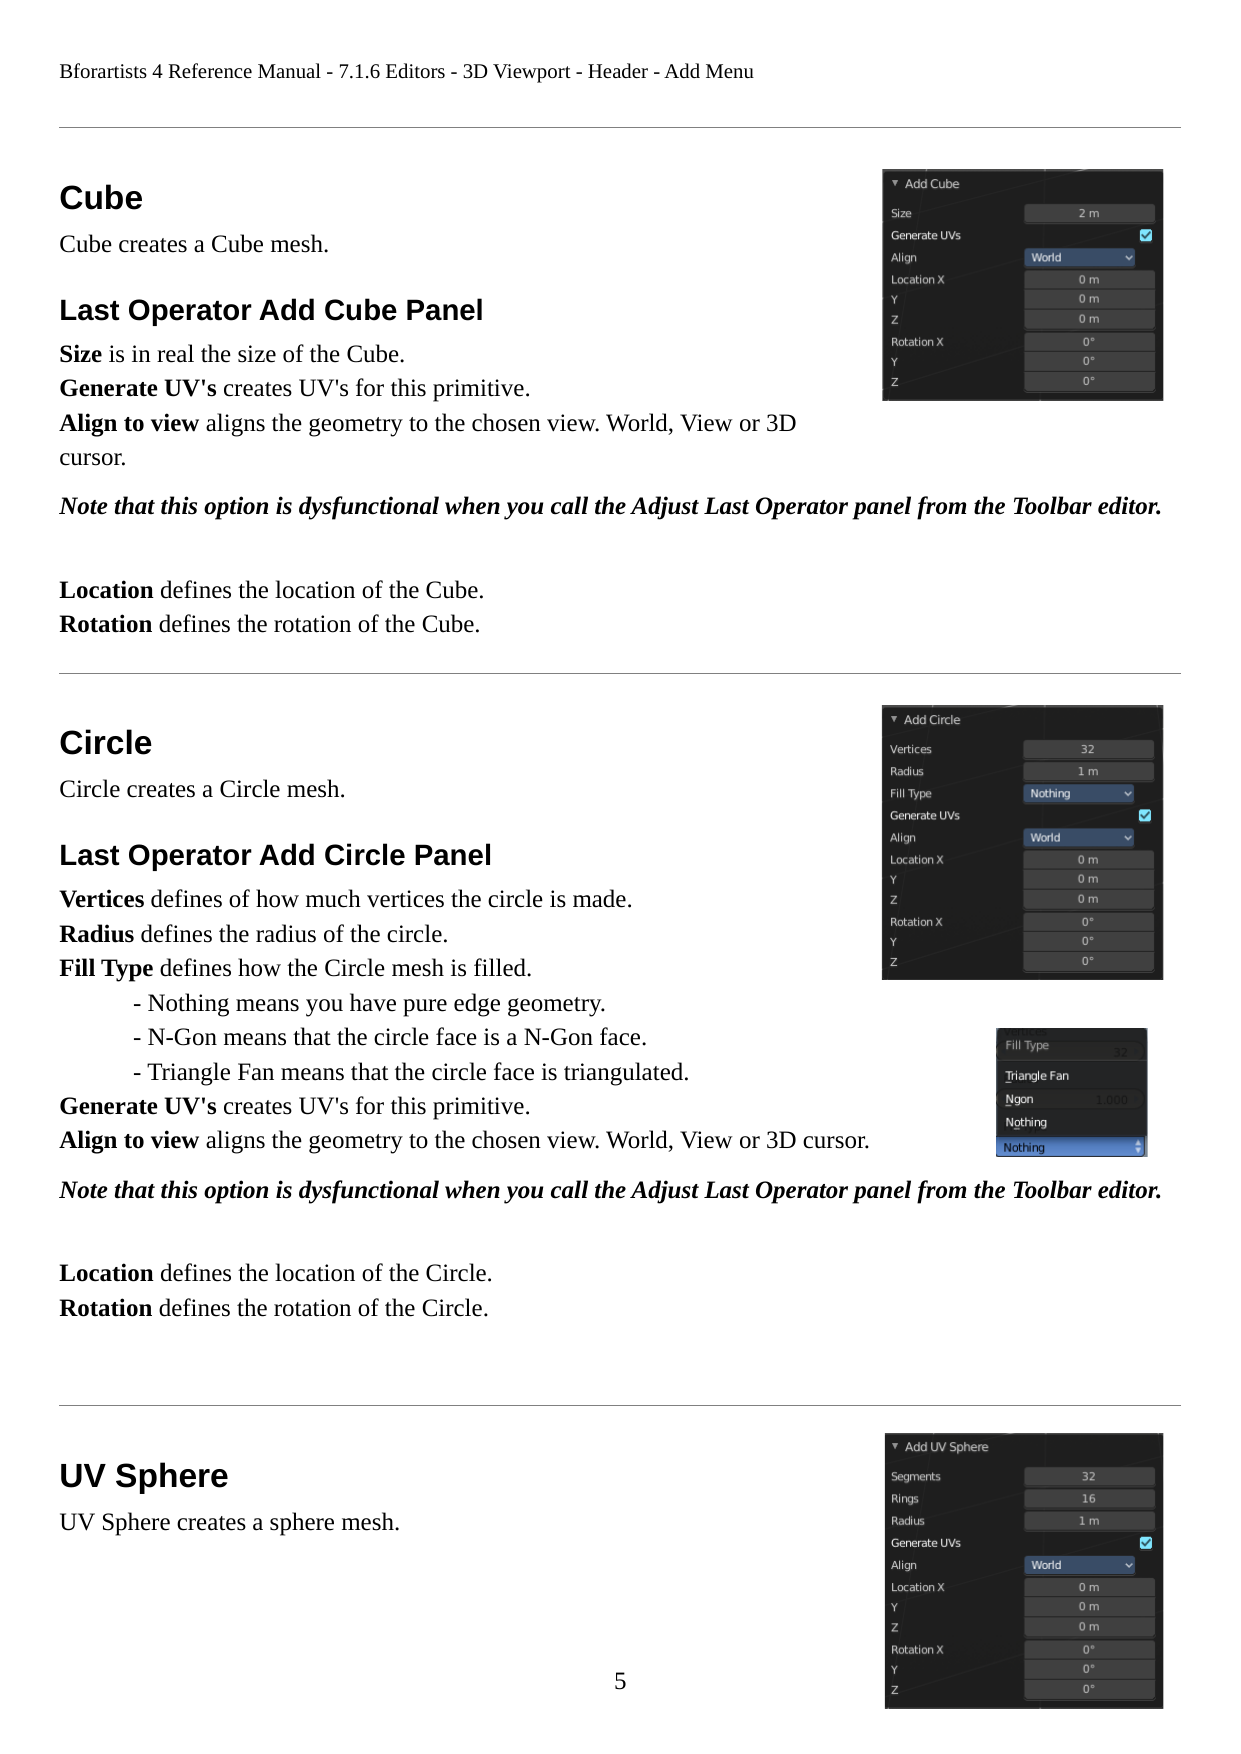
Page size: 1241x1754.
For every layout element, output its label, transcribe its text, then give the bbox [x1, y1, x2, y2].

picture [884, 1433, 1164, 1709]
picture [881, 705, 1164, 980]
subtitle Circle [59, 723, 881, 762]
subtitle Last Operator Add Circle Panel [59, 838, 881, 872]
subtitle [1164, 292, 1181, 326]
text Circle creates a Circle mesh. [59, 774, 881, 803]
picture [996, 1028, 1148, 1157]
text Note that this option is dysfunctional when you call the Adjust Last Operator panel from the Toolbar editor. [59, 491, 1181, 520]
text Size is in real the size of the Cube. Generate UV's creates UV's for this primitive. Align to view aligns the geometry to the chosen view. World, View or 3D cursor. [59, 339, 1181, 471]
subtitle [1164, 1456, 1181, 1494]
text Location defines the location of the Cube. Rotation defines the rotation of the Cube. [59, 540, 1181, 638]
subtitle Cube [59, 178, 882, 216]
text Cube creates a Cube mesh. [59, 229, 882, 257]
text Note that this option is dysfunctional when you call the Adjust Last Operator panel from the Toolbar editor. [59, 1175, 1181, 1203]
picture [882, 169, 1164, 401]
text Vertices defines of how much vertices the circle is made. Radius defines the radius of the circle. Fill Type defines how the Circle mesh is filled. - Nothing means you have pure edge geometry. - N-Gon means that the circle face is a N-Gon face. - Triangle Fan means that the circle face is triangulated. Generate UV's creates UV's for this primitive. Align to view aligns the geometry to the chosen view. World, View or 3D cursor. [59, 884, 1181, 1154]
subtitle Last Operator Add Cube Panel [59, 292, 882, 326]
text Location defines the location of the Circle. Rotation defines the rotation of the Circle. [59, 1224, 1181, 1321]
subtitle [1164, 723, 1181, 762]
text UV Sphere creates a sphere mesh. [59, 1507, 884, 1536]
subtitle [1164, 178, 1181, 216]
subtitle UV Sphere [59, 1456, 884, 1494]
